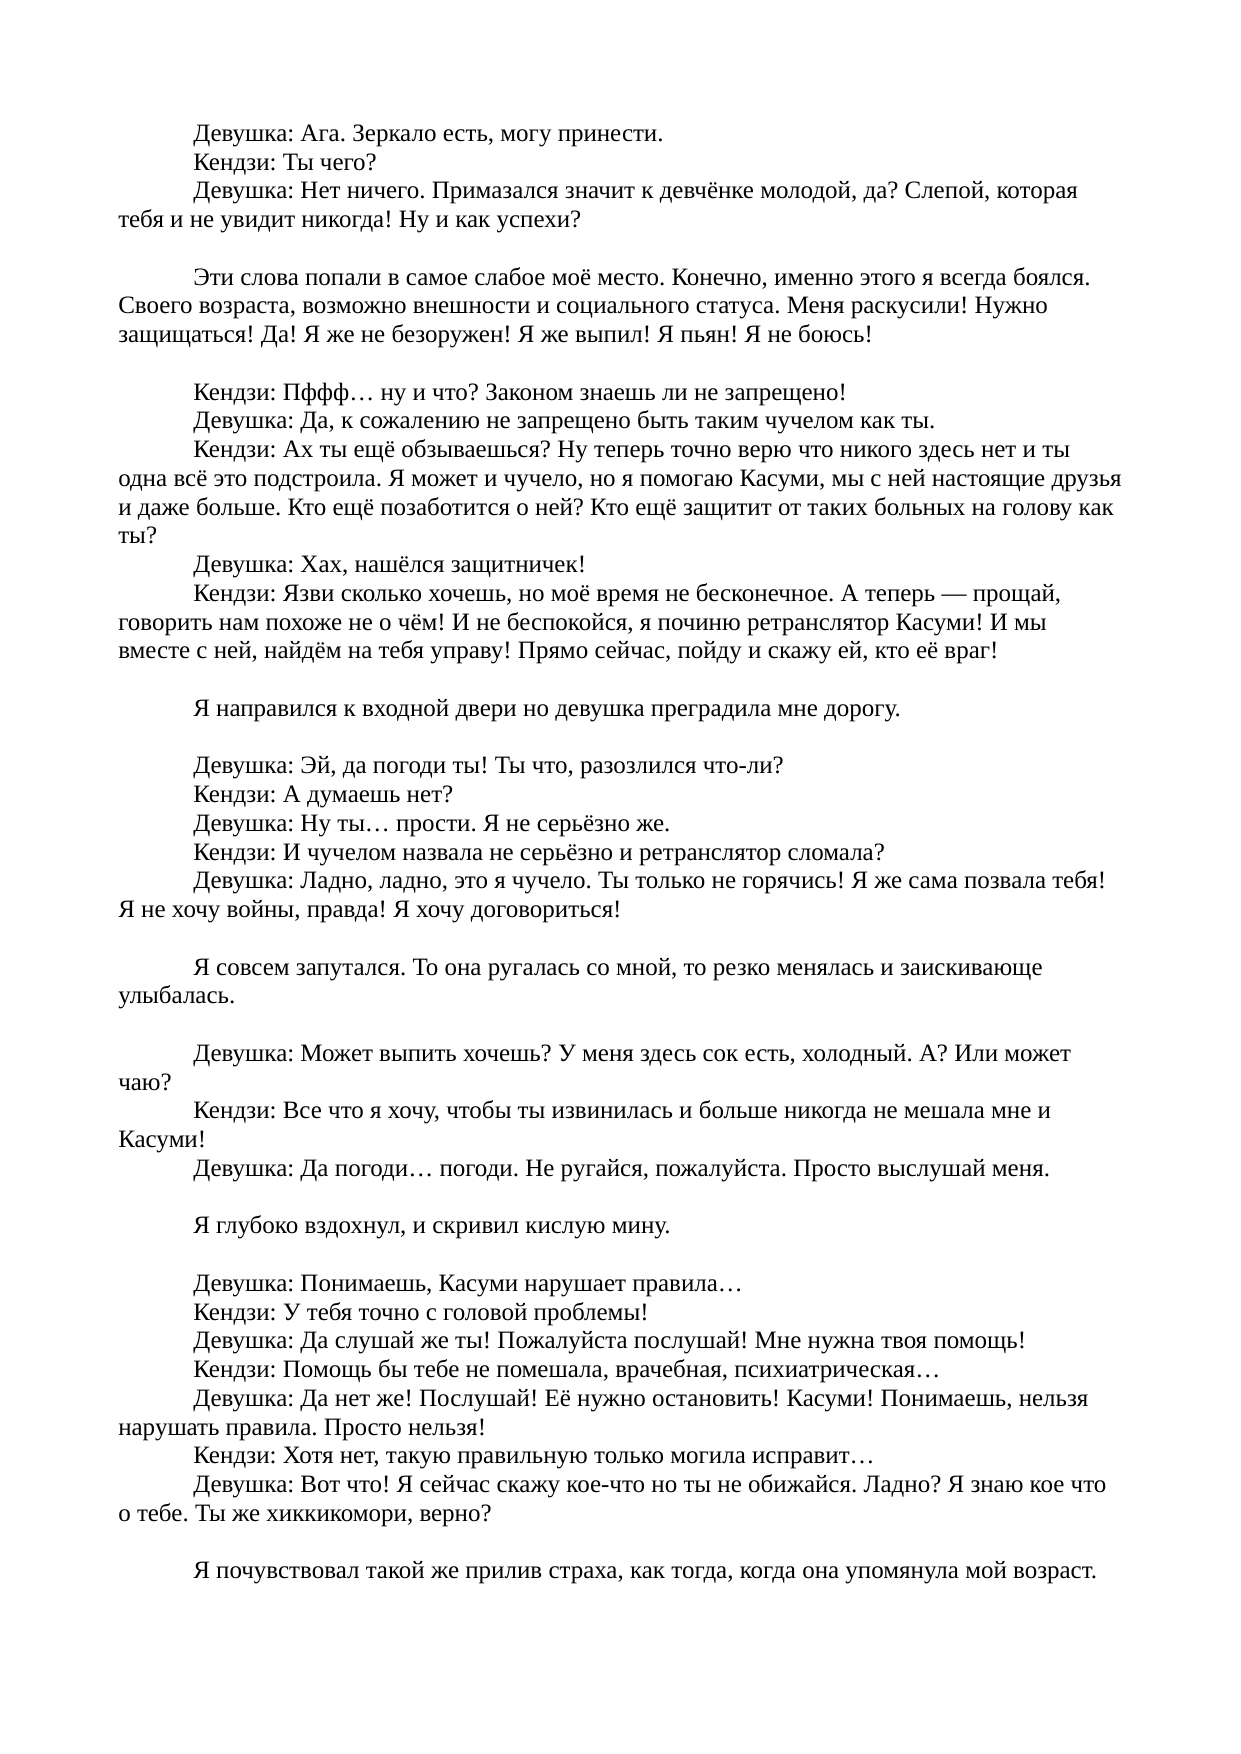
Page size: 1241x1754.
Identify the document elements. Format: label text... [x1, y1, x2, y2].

text Девушка: Да, к сожалению не запрещено быть таким чучелом как ты. [118, 406, 1122, 434]
text Кендзи: У тебя точно с головой проблемы! [118, 1297, 1122, 1326]
text Девушка: Может выпить хочешь? У меня здесь сок есть, холодный. А? Или может чаю? [118, 1038, 1122, 1096]
text Эти слова попали в самое слабое моё место. Конечно, именно этого я всегда боялся. Своего возраста, возможно внешности и социального статуса. Меня раскусили! Нужно защищаться! Да! Я же не безоружен! Я же выпил! Я пьян! Я не боюсь! [118, 262, 1122, 348]
text Девушка: Ладно, ладно, это я чучело. Ты только не горячись! Я же сама позвала тебя! Я не хочу войны, правда! Я хочу договориться! [118, 866, 1122, 923]
text Девушка: Нет ничего. Примазался значит к девчёнке молодой, да? Слепой, которая тебя и не увидит никогда! Ну и как успехи? [118, 176, 1122, 233]
text Кендзи: Все что я хочу, чтобы ты извинилась и больше никогда не мешала мне и Касуми! [118, 1096, 1122, 1153]
text Кендзи: Ты чего? [118, 147, 1122, 176]
text Кендзи: Хотя нет, такую правильную только могила исправит… [118, 1441, 1122, 1469]
text Я почувствовал такой же прилив страха, как тогда, когда она упомянула мой возраст. [118, 1556, 1122, 1584]
text Девушка: Да погоди… погоди. Не ругайся, пожалуйста. Просто выслушай меня. [118, 1153, 1122, 1182]
text Девушка: Эй, да погоди ты! Ты что, разозлился что-ли? [118, 751, 1122, 779]
text Девушка: Ну ты… прости. Я не серьёзно же. [118, 808, 1122, 837]
text Девушка: Да нет же! Послушай! Её нужно остановить! Касуми! Понимаешь, нельзя нарушать правила. Просто нельзя! [118, 1383, 1122, 1441]
text Кендзи: Помощь бы тебе не помешала, врачебная, психиатрическая… [118, 1354, 1122, 1383]
text Девушка: Вот что! Я сейчас скажу кое-что но ты не обижайся. Ладно? Я знаю кое что о тебе. Ты же хиккикомори, верно? [118, 1469, 1122, 1527]
text Девушка: Хах, нашёлся защитничек! [118, 549, 1122, 578]
text Кендзи: Пффф… ну и что? Законом знаешь ли не запрещено! [118, 377, 1122, 406]
text Девушка: Ага. Зеркало есть, могу принести. [118, 118, 1122, 147]
text Кендзи: Ах ты ещё обзываешься? Ну теперь точно верю что никого здесь нет и ты одна всё это подстроила. Я может и чучело, но я помогаю Касуми, мы с ней настоящие друзья и даже больше. Кто ещё позаботится о ней? Кто ещё защитит от таких больных на голову как ты? [118, 434, 1122, 549]
text Девушка: Понимаешь, Касуми нарушает правила… [118, 1268, 1122, 1297]
text Кендзи: И чучелом назвала не серьёзно и ретранслятор сломала? [118, 837, 1122, 866]
text Девушка: Да слушай же ты! Пожалуйста послушай! Мне нужна твоя помощь! [118, 1326, 1122, 1354]
text Я направился к входной двери но девушка преградила мне дорогу. [118, 693, 1122, 722]
text Кендзи: А думаешь нет? [118, 779, 1122, 808]
text Я совсем запутался. То она ругалась со мной, то резко менялась и заискивающе улыбалась. [118, 952, 1122, 1009]
text Кендзи: Язви сколько хочешь, но моё время не бесконечное. А теперь — прощай, говорить нам похоже не о чём! И не беспокойся, я починю ретранслятор Касуми! И мы вместе с ней, найдём на тебя управу! Прямо сейчас, пойду и скажу ей, кто её враг! [118, 578, 1122, 664]
text Я глубоко вздохнул, и скривил кислую мину. [118, 1211, 1122, 1239]
